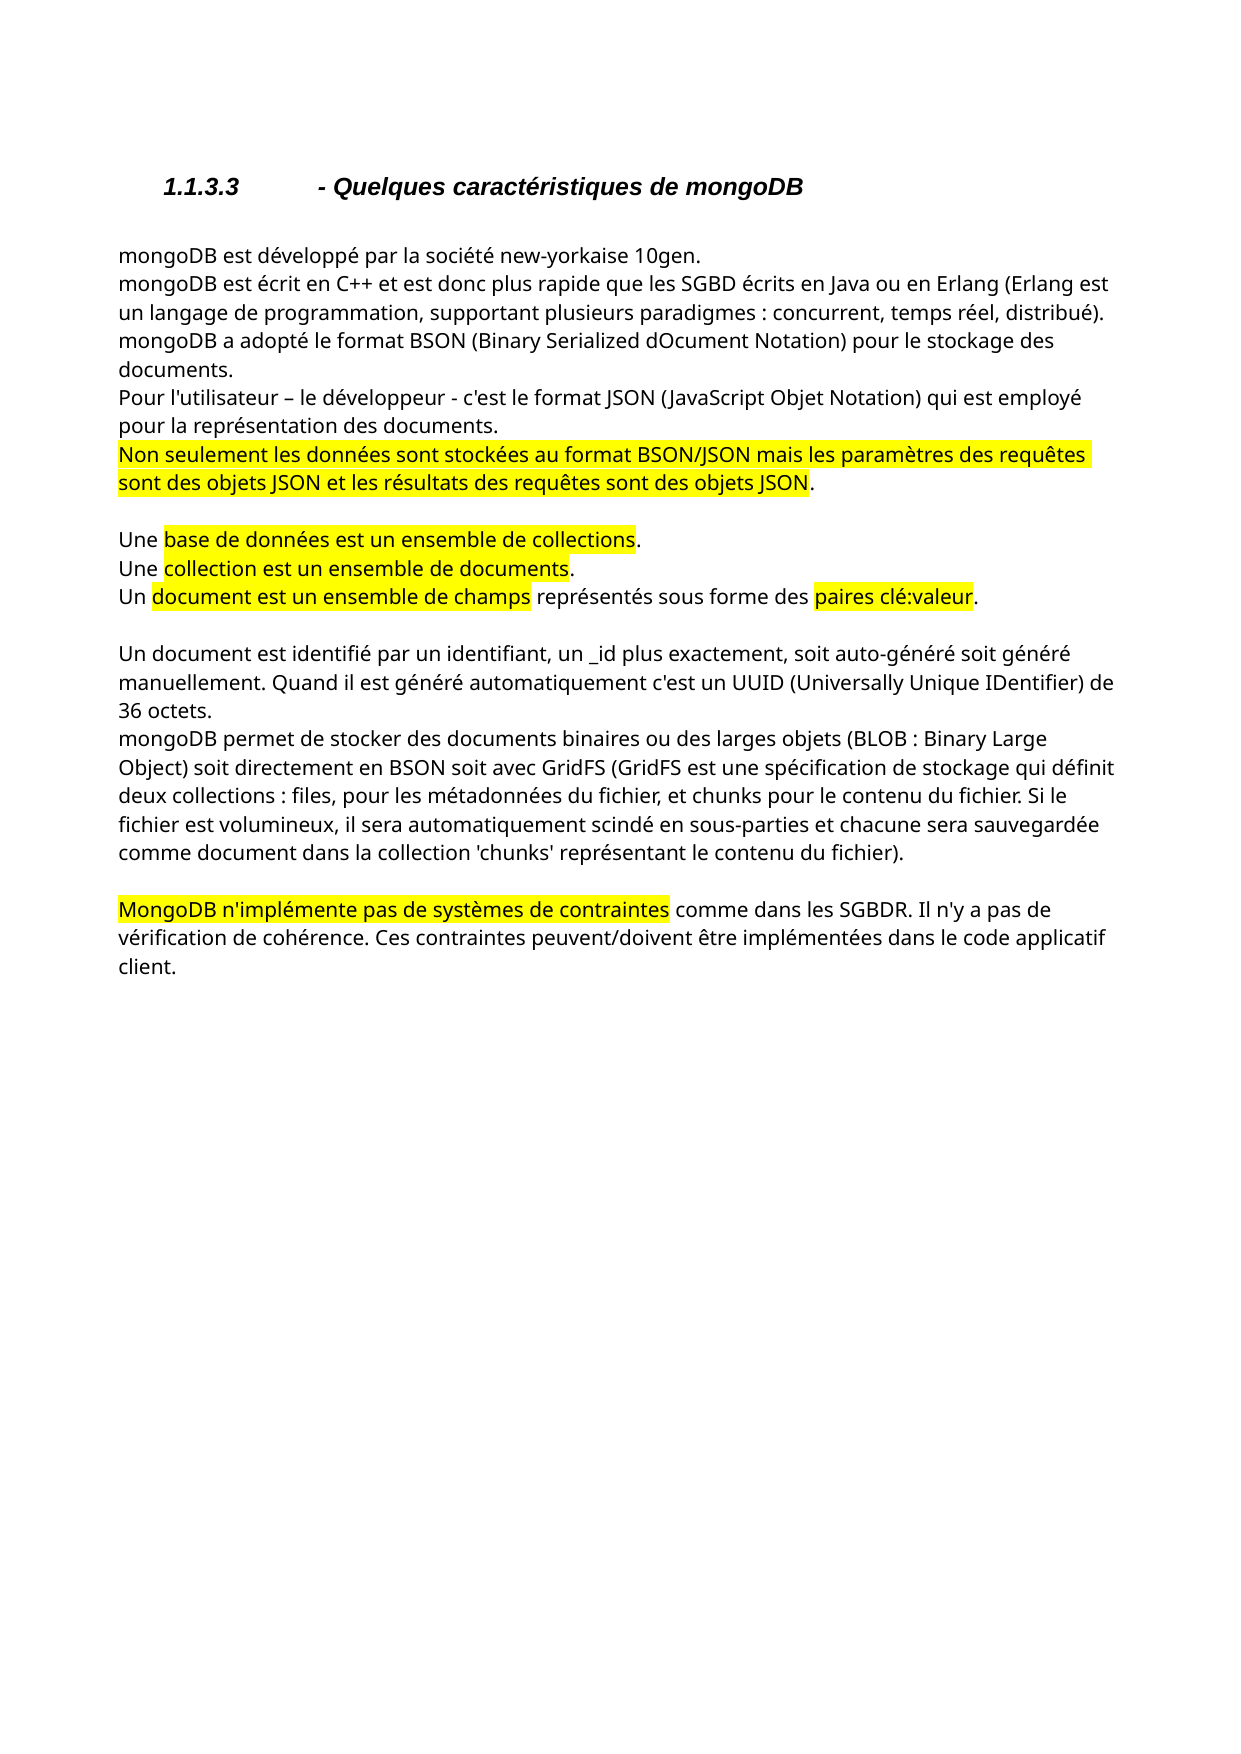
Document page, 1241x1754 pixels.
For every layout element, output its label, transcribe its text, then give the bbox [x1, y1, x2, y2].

text Une collection est un ensemble de documents. [118, 554, 1122, 582]
text Un document est identifié par un identifiant, un _id plus exactement, soit auto-généré soit généré manuellement. Quand il est généré automatiquement c'est un UUID (Universally Unique IDentifier) de 36 octets. [118, 639, 1122, 724]
text Pour l'utilisateur – le développeur - c'est le format JSON (JavaScript Objet Notation) qui est employé pour la représentation des documents. [118, 383, 1122, 440]
text MongoDB n'implémente pas de systèmes de contraintes comme dans les SGBDR. Il n'y a pas de vérification de cohérence. Ces contraintes peuvent/doivent être implémentées dans le code applicatif client. [118, 895, 1122, 980]
text Une base de données est un ensemble de collections. [118, 525, 1122, 554]
text Un document est un ensemble de champs représentés sous forme des paires clé:valeur. [118, 582, 1122, 611]
text Non seulement les données sont stockées au format BSON/JSON mais les paramètres des requêtes sont des objets JSON et les résultats des requêtes sont des objets JSON. [118, 440, 1122, 497]
text mongoDB est développé par la société new-yorkaise 10gen. [118, 241, 1122, 269]
text mongoDB est écrit en C++ et est donc plus rapide que les SGBD écrits en Java ou en Erlang (Erlang est un langage de programmation, supportant plusieurs paradigmes : concurrent, temps réel, distribué). [118, 269, 1122, 326]
text mongoDB a adopté le format BSON (Binary Serialized dOcument Notation) pour le stockage des documents. [118, 326, 1122, 383]
text mongoDB permet de stocker des documents binaires ou des larges objets (BLOB : Binary Large Object) soit directement en BSON soit avec GridFS (GridFS est une spécification de stockage qui définit deux collections : files, pour les métadonnées du fichier, et chunks pour le contenu du fichier. Si le fichier est volumineux, il sera automatiquement scindé en sous-parties et chacune sera sauvegardée comme document dans la collection 'chunks' représentant le contenu du fichier). [118, 724, 1122, 867]
subtitle - Quelques caractéristiques de mongoDB [163, 172, 1122, 200]
